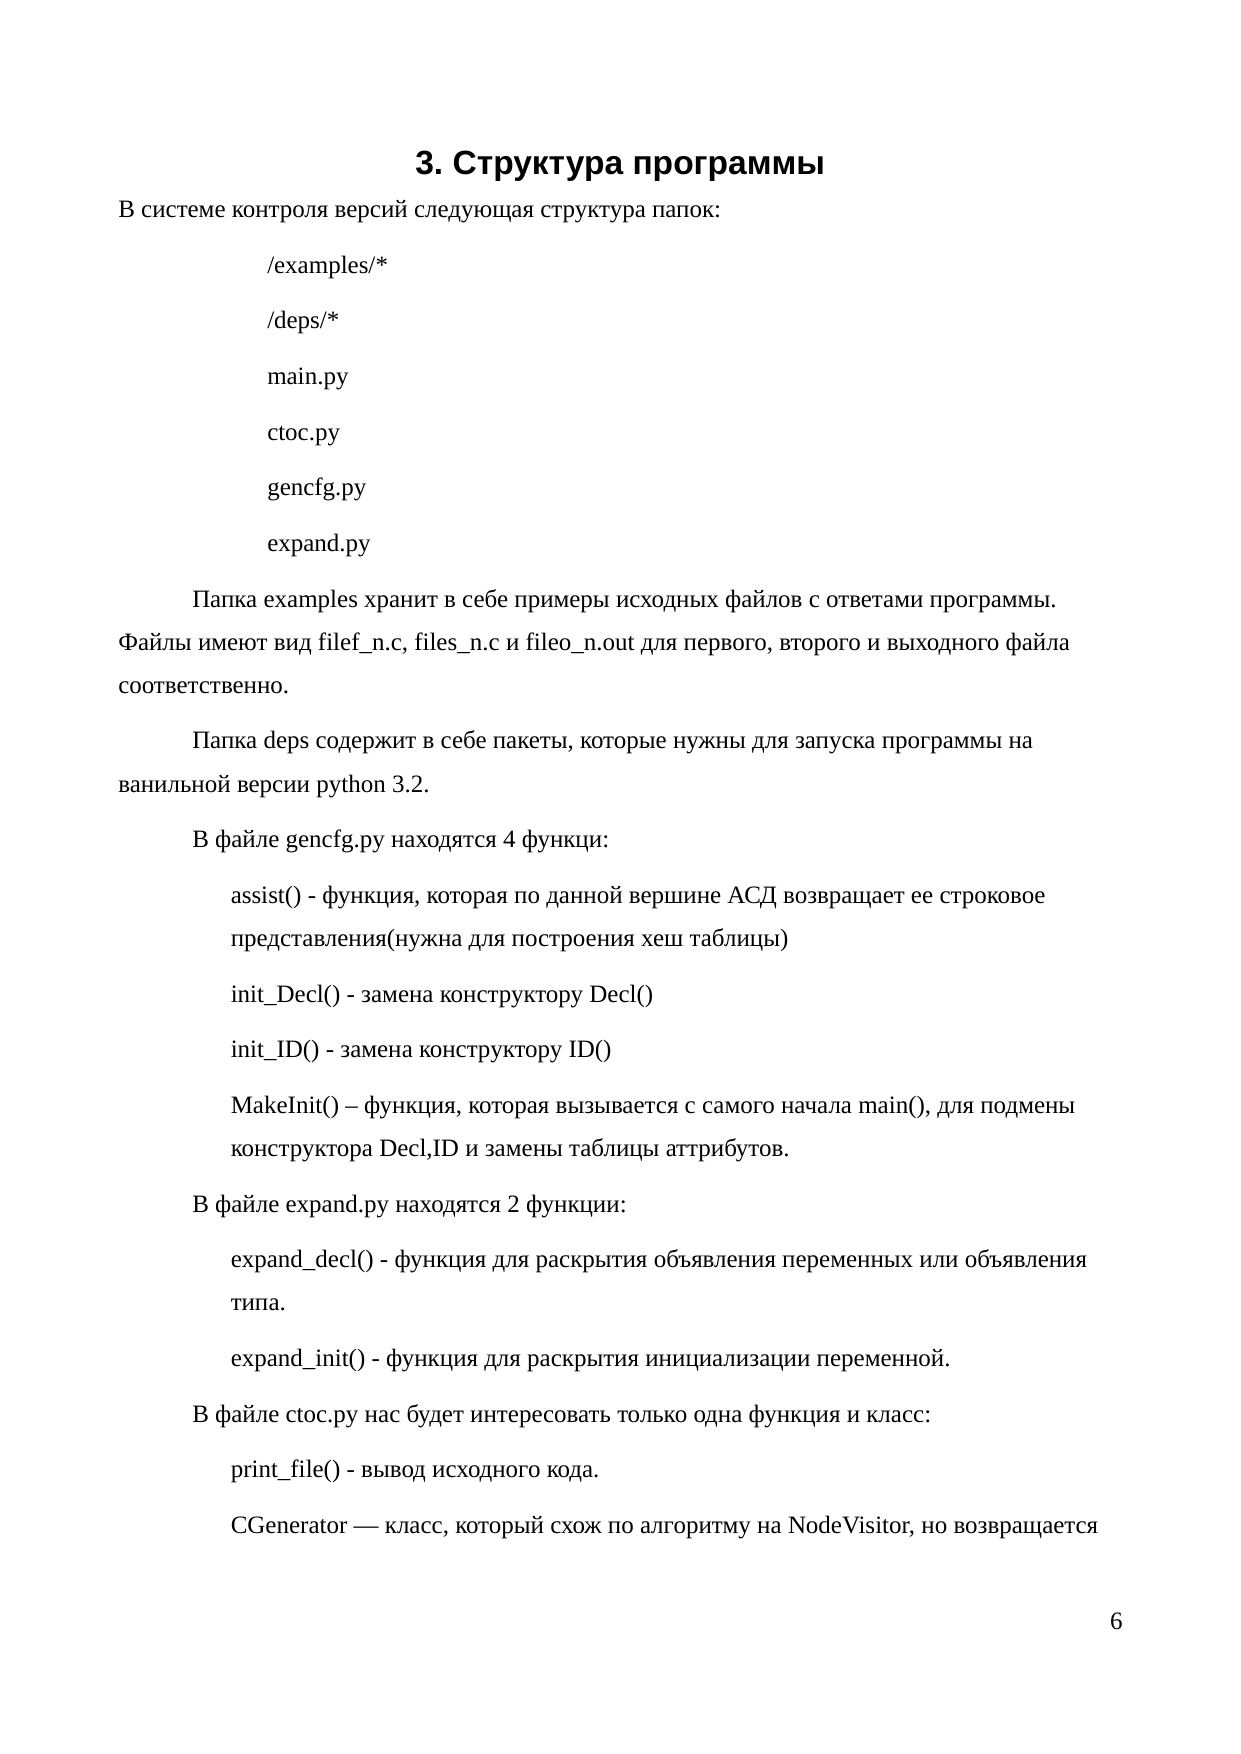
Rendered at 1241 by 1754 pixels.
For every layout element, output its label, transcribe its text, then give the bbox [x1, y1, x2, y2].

subtitle 3. Структура программы [118, 143, 1122, 182]
text В файле expand.py находятся 2 функции: [118, 1189, 1122, 1217]
text Папка deps содержит в себе пакеты, которые нужны для запуска программы на ванильной версии python 3.2. [118, 726, 1122, 797]
list expand.py [229, 528, 1122, 557]
list expand_decl() - функция для раскрытия объявления переменных или объявления типа. [193, 1244, 1122, 1316]
list print_file() - вывод исходного кода. [193, 1454, 1122, 1483]
list assist() - функция, которая по данной вершине АСД возвращает ее строковое представления(нужна для построения хеш таблицы) [193, 880, 1122, 952]
text В файле ctoc.py нас будет интересовать только одна функция и класс: [118, 1399, 1122, 1427]
text Папка examples хранит в себе примеры исходных файлов с ответами программы. Файлы имеют вид filef_n.c, files_n.c и fileo_n.out для первого, второго и выходного файла соответственно. [118, 584, 1122, 699]
list /deps/* [229, 306, 1122, 334]
list MakeInit() – функция, которая вызывается с самого начала main(), для подмены конструктора Decl,ID и замены таблицы аттрибутов. [193, 1090, 1122, 1162]
list init_ID() - замена конструктору ID() [193, 1034, 1122, 1063]
text В системе контроля версий следующая структура папок: [118, 194, 1122, 223]
list ctoc.py [229, 417, 1122, 446]
list gencfg.py [229, 472, 1122, 501]
list init_Decl() - замена конструктору Decl() [193, 979, 1122, 1007]
list CGenerator — класс, который схож по алгоритму на NodeVisitor, но возвращается [193, 1510, 1122, 1539]
text В файле gencfg.py находятся 4 функци: [118, 824, 1122, 853]
list /examples/* [229, 250, 1122, 279]
list main.py [229, 361, 1122, 390]
list expand_init() - функция для раскрытия инициализации переменной. [193, 1343, 1122, 1372]
